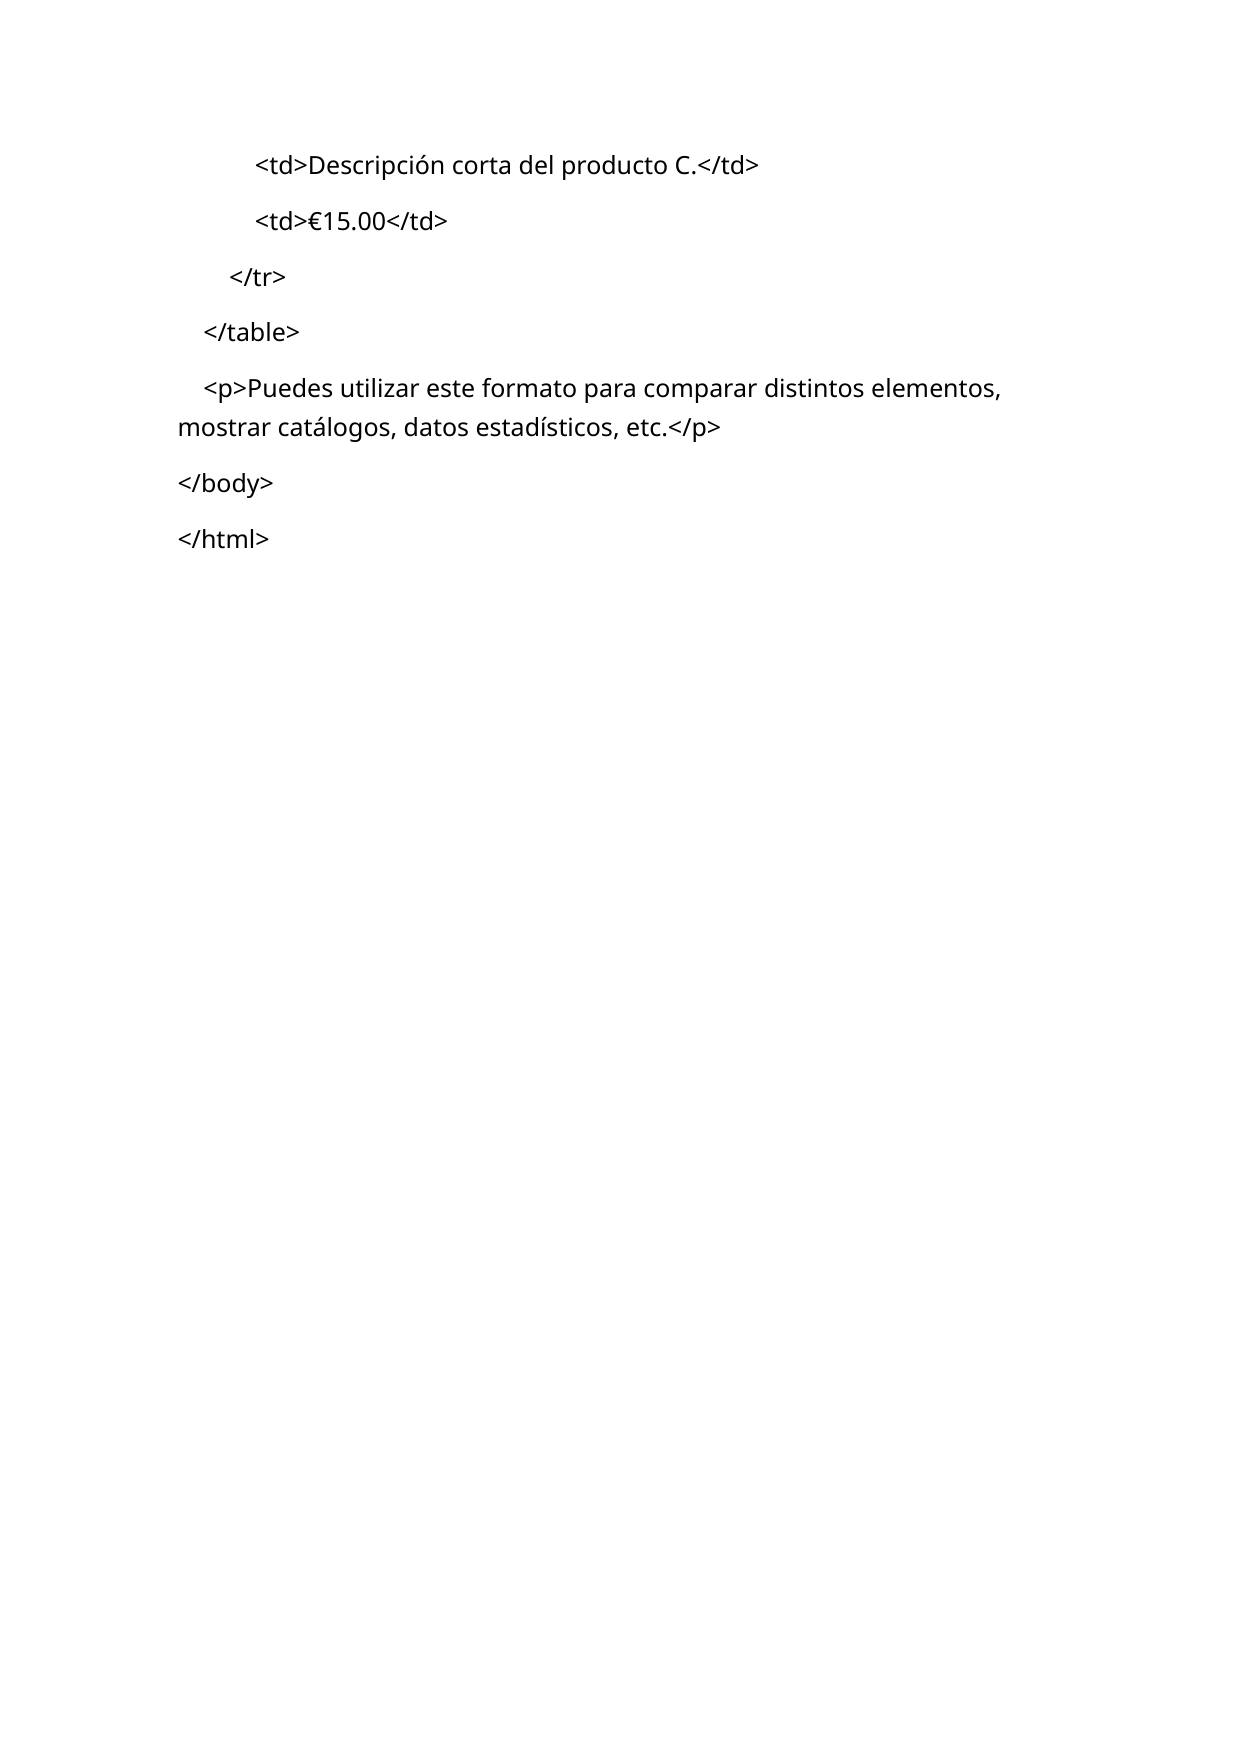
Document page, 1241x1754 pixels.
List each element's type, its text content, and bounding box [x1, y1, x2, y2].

text </tr> [177, 259, 1063, 293]
text <td>€15.00</td> [177, 203, 1063, 237]
text <td>Descripción corta del producto C.</td> [177, 148, 1063, 182]
text </body> [177, 466, 1063, 500]
text </table> [177, 315, 1063, 349]
text <p>Puedes utilizar este formato para comparar distintos elementos, mostrar catálogos, datos estadísticos, etc.</p> [177, 371, 1063, 444]
text </html> [177, 522, 1063, 556]
